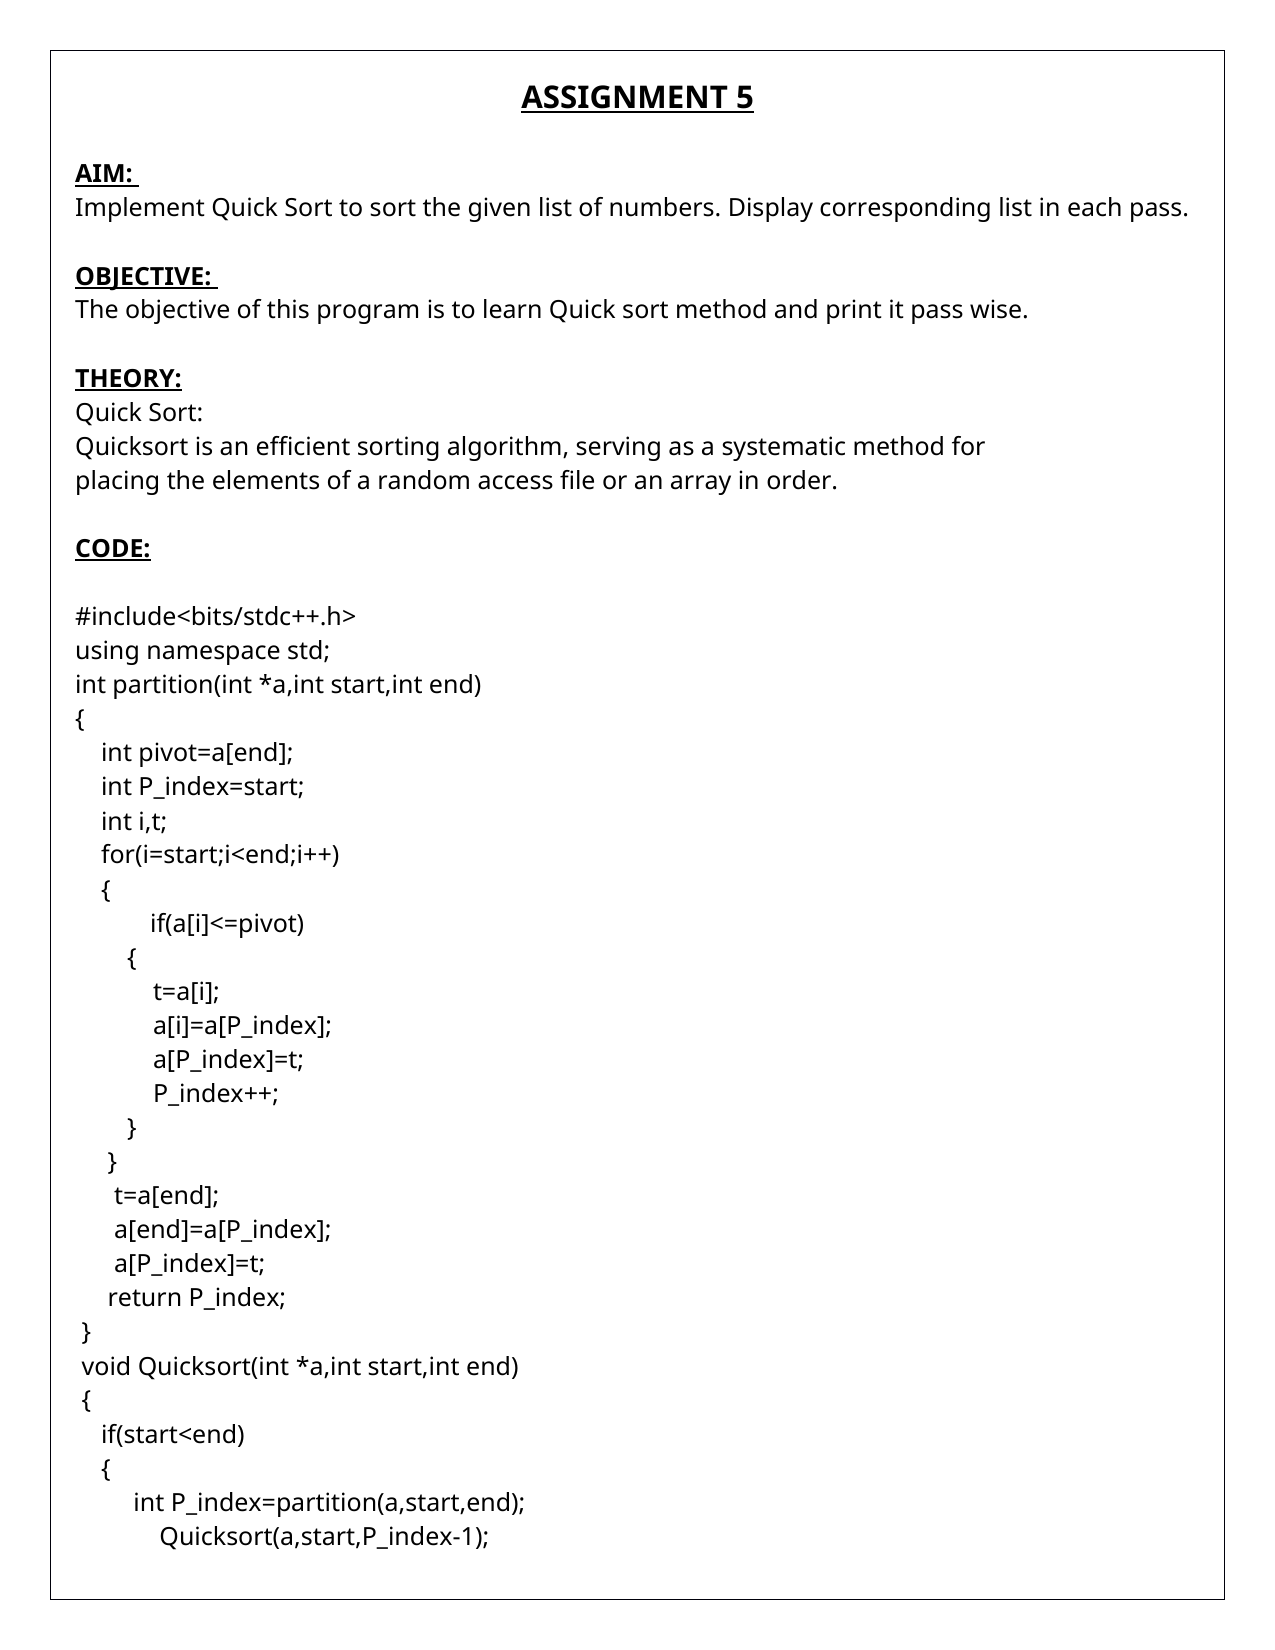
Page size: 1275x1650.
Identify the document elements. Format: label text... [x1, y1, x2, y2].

text int P_index=partition(a,start,end); [75, 1484, 1200, 1518]
text a[i]=a[P_index]; [75, 1007, 1200, 1042]
text AIM: [75, 156, 1200, 190]
text P_index++; [75, 1076, 1200, 1110]
text void Quicksort(int *a,int start,int end) [75, 1348, 1200, 1382]
text } [75, 1314, 1200, 1348]
text using namespace std; [75, 633, 1200, 667]
text Quick Sort: [75, 394, 1200, 428]
text { [75, 939, 1200, 973]
text } [75, 1110, 1200, 1144]
text { [75, 701, 1200, 735]
text The objective of this program is to learn Quick sort method and print it pass wise. [75, 292, 1200, 326]
text Quicksort(a,start,P_index-1); [75, 1518, 1200, 1552]
text { [75, 1382, 1200, 1416]
text int pivot=a[end]; [75, 735, 1200, 769]
text if(start<end) [75, 1416, 1200, 1450]
text a[P_index]=t; [75, 1042, 1200, 1076]
text { [75, 871, 1200, 905]
text t=a[end]; [75, 1178, 1200, 1212]
text THEORY: [75, 360, 1200, 394]
text ASSIGNMENT 5 [75, 75, 1200, 118]
text Quicksort is an efficient sorting algorithm, serving as a systematic method for [75, 428, 1200, 462]
text int P_index=start; [75, 769, 1200, 803]
text #include<bits/stdc++.h> [75, 599, 1200, 633]
text a[P_index]=t; [75, 1246, 1200, 1280]
text CODE: [75, 531, 1200, 565]
text OBJECTIVE: [75, 258, 1200, 292]
text if(a[i]<=pivot) [75, 905, 1200, 939]
text int partition(int *a,int start,int end) [75, 667, 1200, 701]
text for(i=start;i<end;i++) [75, 837, 1200, 871]
text a[end]=a[P_index]; [75, 1212, 1200, 1246]
text int i,t; [75, 803, 1200, 837]
text } [75, 1144, 1200, 1178]
text Implement Quick Sort to sort the given list of numbers. Display corresponding list in each pass. [75, 190, 1200, 224]
text return P_index; [75, 1280, 1200, 1314]
text placing the elements of a random access file or an array in order. [75, 462, 1200, 497]
text t=a[i]; [75, 973, 1200, 1007]
text { [75, 1450, 1200, 1484]
